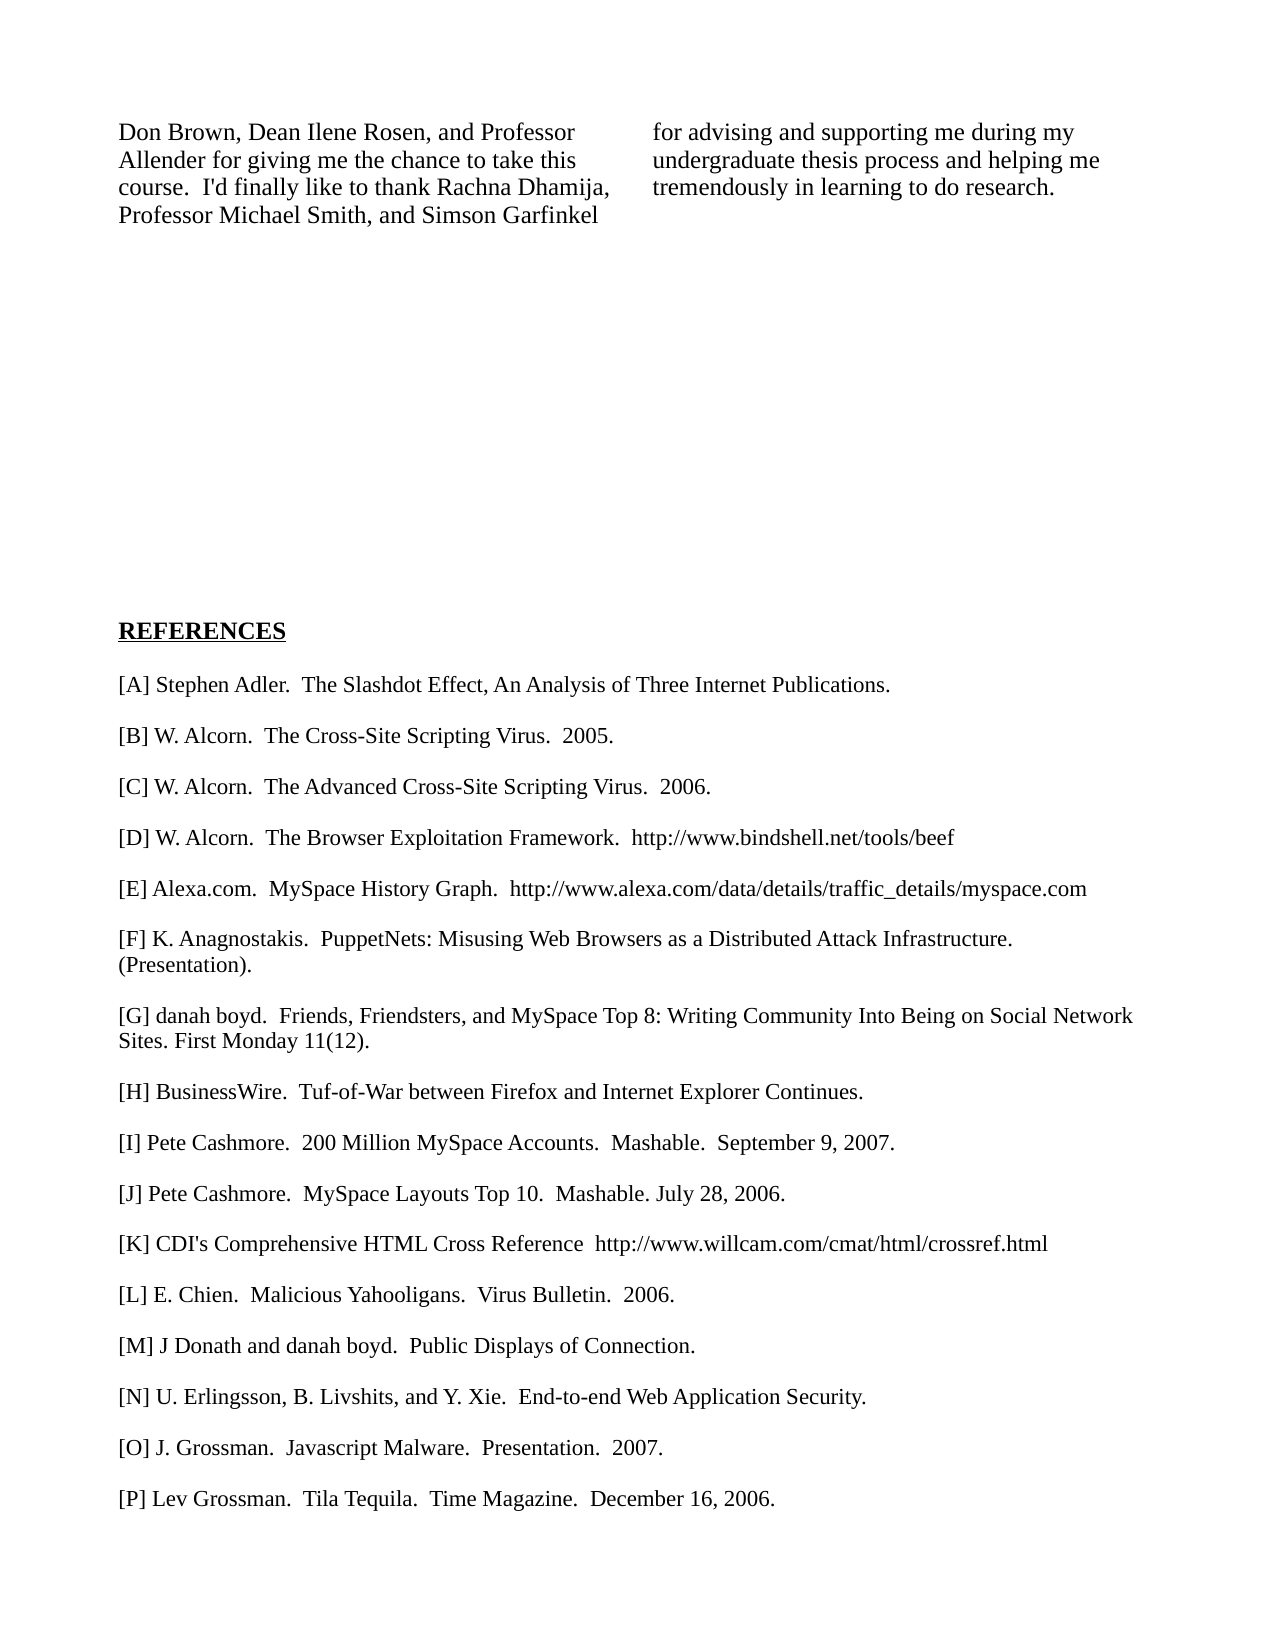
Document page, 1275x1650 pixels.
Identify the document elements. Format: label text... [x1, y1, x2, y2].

text [O] J. Grossman. Javascript Malware. Presentation. 2007. [118, 1435, 1157, 1460]
text [P] Lev Grossman. Tila Tequila. Time Magazine. December 16, 2006. [118, 1486, 1157, 1511]
text [A] Stephen Adler. The Slashdot Effect, An Analysis of Three Internet Publications. [118, 672, 1157, 698]
text Don Brown, Dean Ilene Rosen, and Professor Allender for giving me the chance to take this course. I'd finally like to thank Rachna Dhamija, Professor Michael Smith, and Simson Garfinkel [118, 118, 622, 229]
text [J] Pete Cashmore. MySpace Layouts Top 10. Mashable. July 28, 2006. [118, 1181, 1157, 1206]
text [F] K. Anagnostakis. PuppetNets: Misusing Web Browsers as a Distributed Attack Infrastructure. (Presentation). [118, 926, 1157, 977]
text [G] danah boyd. Friends, Friendsters, and MySpace Top 8: Writing Community Into Being on Social Network Sites. First Monday 11(12). [118, 1003, 1157, 1053]
text [D] W. Alcorn. The Browser Exploitation Framework. http://www.bindshell.net/tools/beef [118, 825, 1157, 850]
text [B] W. Alcorn. The Cross-Site Scripting Virus. 2005. [118, 723, 1157, 748]
text REFERENCES [118, 617, 1157, 644]
text [M] J Donath and danah boyd. Public Displays of Connection. [118, 1333, 1157, 1358]
text [K] CDI's Comprehensive HTML Cross Reference http://www.willcam.com/cmat/html/crossref.html [118, 1231, 1157, 1257]
text [N] U. Erlingsson, B. Livshits, and Y. Xie. End-to-end Web Application Security. [118, 1384, 1157, 1409]
text [H] BusinessWire. Tuf-of-War between Firefox and Internet Explorer Continues. [118, 1079, 1157, 1104]
text [I] Pete Cashmore. 200 Million MySpace Accounts. Mashable. September 9, 2007. [118, 1130, 1157, 1155]
text [L] E. Chien. Malicious Yahooligans. Virus Bulletin. 2006. [118, 1282, 1157, 1308]
text [C] W. Alcorn. The Advanced Cross-Site Scripting Virus. 2006. [118, 774, 1157, 799]
text [E] Alexa.com. MySpace History Graph. http://www.alexa.com/data/details/traffic_details/myspace.com [118, 876, 1157, 901]
text for advising and supporting me during my undergraduate thesis process and helping me tremendously in learning to do research. [652, 118, 1157, 201]
